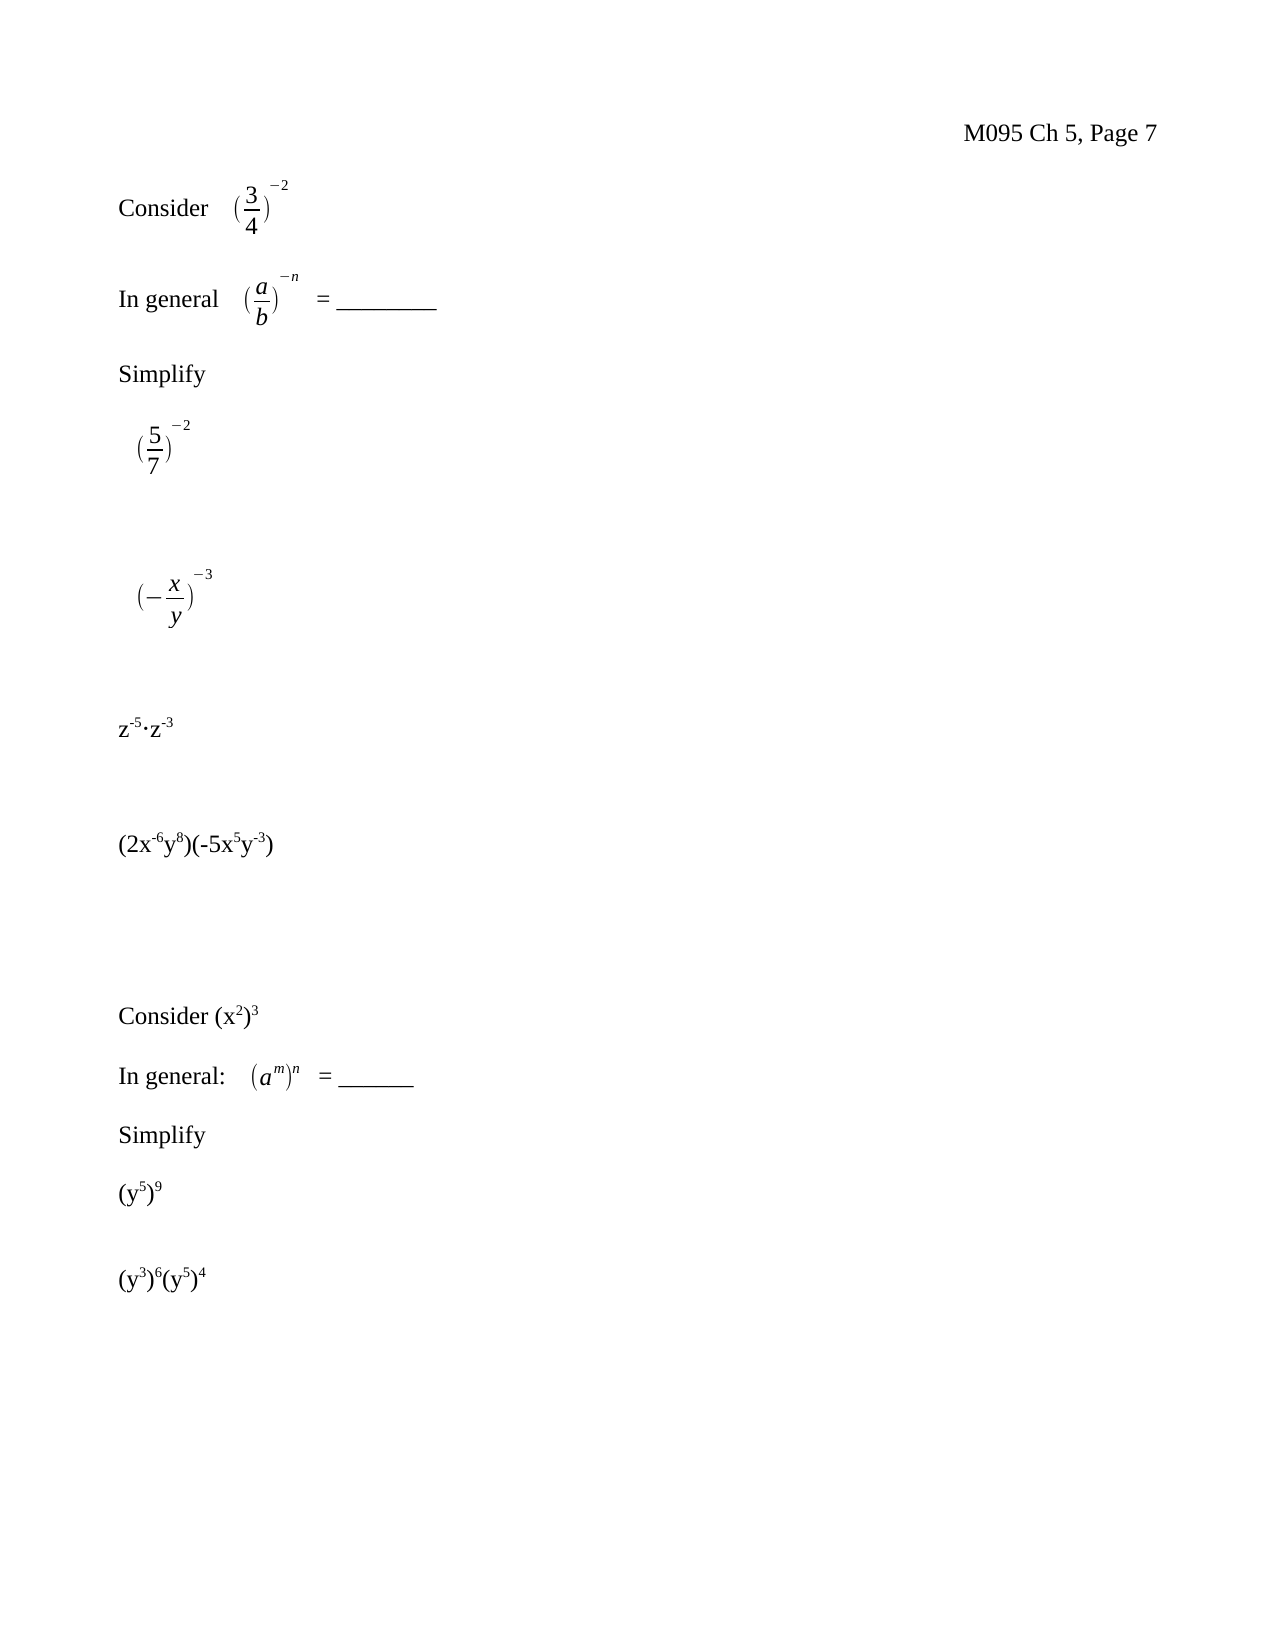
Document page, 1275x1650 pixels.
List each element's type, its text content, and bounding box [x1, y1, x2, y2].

text Consider (x2)3 [118, 1001, 1157, 1030]
text (2x-6y8)(-5x5y-3) [118, 829, 1157, 858]
text Consider [118, 176, 1157, 239]
text In general: = ______ [118, 1059, 1157, 1092]
text (y5)9 [118, 1178, 1157, 1207]
text In general = ________ [118, 268, 1157, 330]
text (y3)6(y5)4 [118, 1264, 1157, 1293]
text z-5⋅z-3 [118, 714, 1157, 743]
text Simplify [118, 359, 1157, 388]
text Simplify [118, 1121, 1157, 1149]
